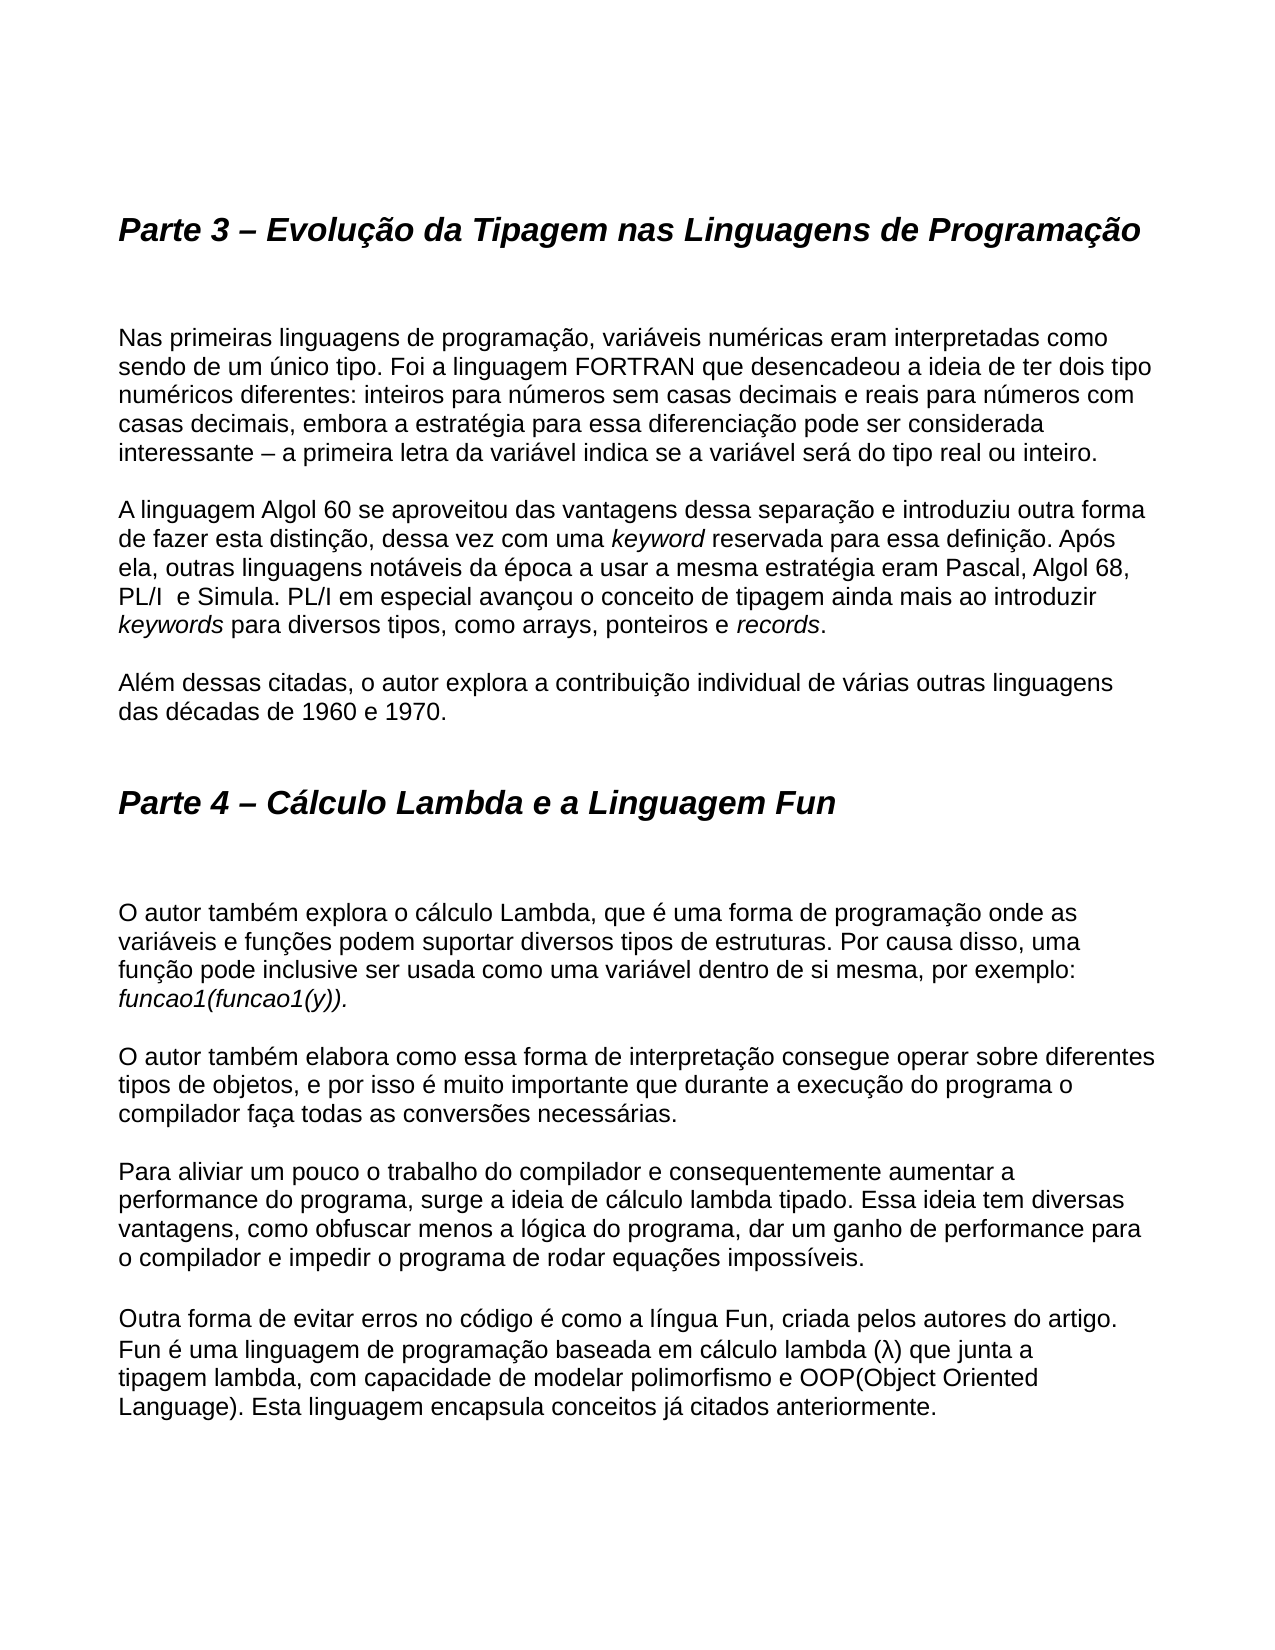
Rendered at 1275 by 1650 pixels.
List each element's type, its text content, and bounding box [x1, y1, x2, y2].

text tipagem lambda, com capacidade de modelar polimorfismo e OOP(Object Oriented [118, 1363, 1157, 1392]
text Parte 3 – Evolução da Tipagem nas Linguagens de Programação [118, 210, 1157, 248]
text Nas primeiras linguagens de programação, variáveis numéricas eram interpretadas como sendo de um único tipo. Foi a linguagem FORTRAN que desencadeou a ideia de ter dois tipo numéricos diferentes: inteiros para números sem casas decimais e reais para números com casas decimais, embora a estratégia para essa diferenciação pode ser considerada interessante – a primeira letra da variável indica se a variável será do tipo real ou inteiro. [118, 323, 1157, 466]
text A linguagem Algol 60 se aproveitou das vantagens dessa separação e introduziu outra forma de fazer esta distinção, dessa vez com uma keyword reservada para essa definição. Após ela, outras linguagens notáveis da época a usar a mesma estratégia eram Pascal, Algol 68, PL/I e Simula. PL/I em especial avançou o conceito de tipagem ainda mais ao introduzir keywords para diversos tipos, como arrays, ponteiros e records. [118, 495, 1157, 668]
text Outra forma de evitar erros no código é como a língua Fun, criada pelos autores do artigo. Fun é uma linguagem de programação baseada em cálculo lambda (λ) que junta a [118, 1301, 1157, 1363]
text O autor também elabora como essa forma de interpretação consegue operar sobre diferentes tipos de objetos, e por isso é muito importante que durante a execução do programa o compilador faça todas as conversões necessárias. [118, 1042, 1157, 1128]
text Além dessas citadas, o autor explora a contribuição individual de várias outras linguagens das décadas de 1960 e 1970. [118, 668, 1157, 725]
text Parte 4 – Cálculo Lambda e a Linguagem Fun [118, 783, 1157, 821]
text Language). Esta linguagem encapsula conceitos já citados anteriormente. [118, 1392, 1157, 1421]
text O autor também explora o cálculo Lambda, que é uma forma de programação onde as variáveis e funções podem suportar diversos tipos de estruturas. Por causa disso, uma função pode inclusive ser usada como uma variável dentro de si mesma, por exemplo: funcao1(funcao1(y)). [118, 898, 1157, 1013]
text Para aliviar um pouco o trabalho do compilador e consequentemente aumentar a performance do programa, surge a ideia de cálculo lambda tipado. Essa ideia tem diversas vantagens, como obfuscar menos a lógica do programa, dar um ganho de performance para o compilador e impedir o programa de rodar equações impossíveis. [118, 1157, 1157, 1301]
